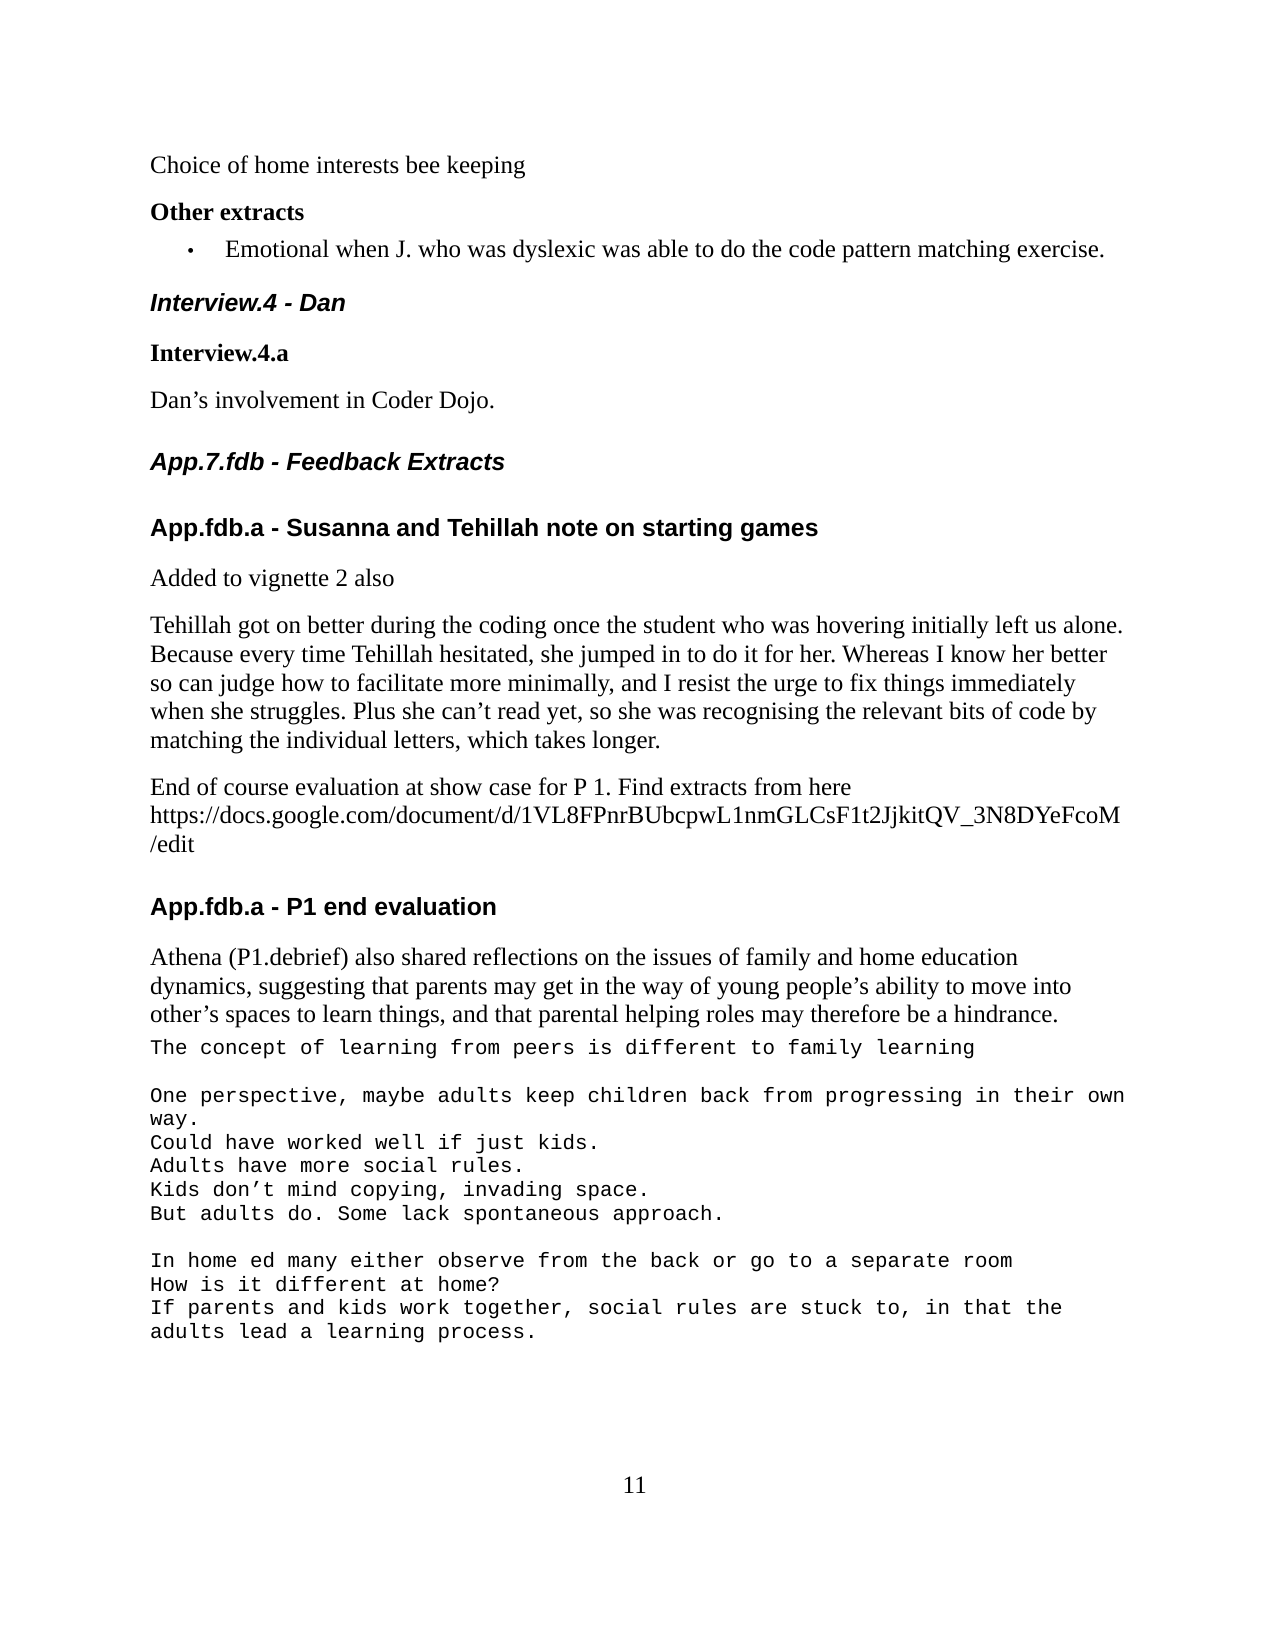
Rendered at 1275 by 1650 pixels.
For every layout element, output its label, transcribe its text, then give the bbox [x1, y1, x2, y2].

text Other extracts [150, 197, 1125, 225]
subtitle App.fdb.a - Susanna and Tehillah note on starting games [150, 513, 1125, 542]
list Emotional when J. who was dyslexic was able to do the code pattern matching exercise. [187, 234, 1125, 263]
text Tehillah got on better during the coding once the student who was hovering initially left us alone. Because every time Tehillah hesitated, she jumped in to do it for her. Whereas I know her better so can judge how to facilitate more minimally, and I resist the urge to fix things immediately when she struggles. Plus she can’t read yet, so she was recognising the relevant bits of code by matching the individual letters, which takes longer. [150, 610, 1125, 754]
text Athena (P1.debrief) also shared reflections on the issues of family and home education dynamics, suggesting that parents may get in the way of young people’s ability to move into other’s spaces to learn things, and that parental helping roles may therefore be a hindrance. [150, 942, 1125, 1028]
text How is it different at home? [150, 1274, 1125, 1297]
subtitle App.7.fdb - Feedback Extracts [150, 447, 1125, 476]
text The concept of learning from peers is different to family learning [150, 1037, 1125, 1061]
text Adults have more social rules. [150, 1156, 1125, 1179]
text Dan’s involvement in Coder Dojo. [150, 385, 1125, 413]
text In home ed many either observe from the back or go to a separate room [150, 1250, 1125, 1274]
subtitle App.fdb.a - P1 end evaluation [150, 892, 1125, 921]
text Could have worked well if just kids. [150, 1132, 1125, 1156]
text Added to vignette 2 also [150, 563, 1125, 592]
text End of course evaluation at show case for P 1. Find extracts from here https://docs.google.com/document/d/1VL8FPnrBUbcpwL1nmGLCsF1t2JjkitQV_3N8DYeFcoM/edit [150, 772, 1125, 858]
text One perspective, maybe adults keep children back from progressing in their own way. [150, 1084, 1125, 1132]
subtitle Interview.4 - Dan [150, 288, 1125, 317]
text If parents and kids work together, social rules are stuck to, in that the adults lead a learning process. [150, 1297, 1125, 1345]
text Choice of home interests bee keeping [150, 150, 1125, 179]
text But adults do. Some lack spontaneous approach. [150, 1203, 1125, 1226]
text Kids don’t mind copying, invading space. [150, 1179, 1125, 1203]
text Interview.4.a [150, 338, 1125, 367]
